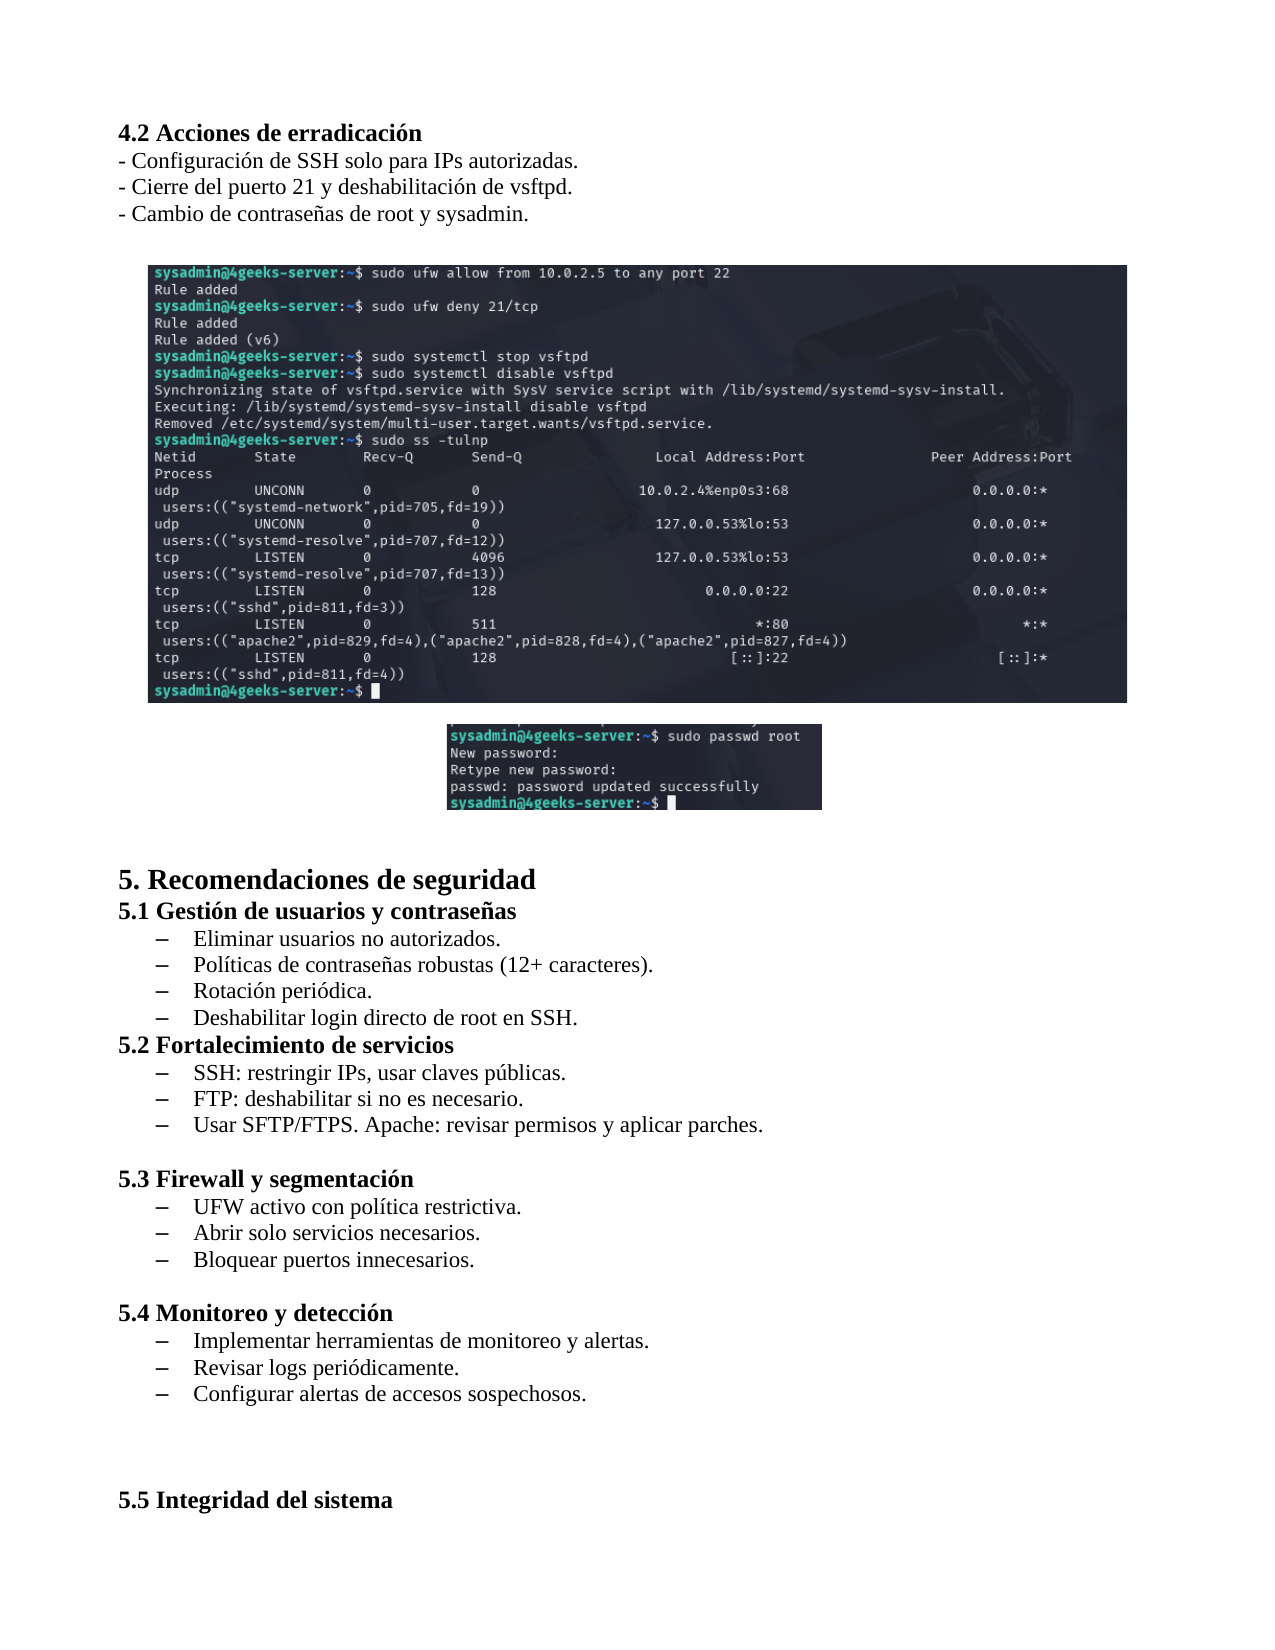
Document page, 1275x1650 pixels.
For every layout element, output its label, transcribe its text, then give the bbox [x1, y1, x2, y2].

list Configurar alertas de accesos sospechosos. [156, 1380, 1157, 1406]
list Abrir solo servicios necesarios. [156, 1219, 1157, 1246]
list Revisar logs periódicamente. [156, 1353, 1157, 1380]
subtitle 5. Recomendaciones de seguridad [118, 862, 1157, 896]
subtitle 5.2 Fortalecimiento de servicios [118, 1030, 1157, 1059]
list Rotación periódica. [156, 977, 1157, 1004]
picture [147, 265, 1128, 703]
list Implementar herramientas de monitoreo y alertas. [156, 1327, 1157, 1353]
picture [446, 724, 822, 810]
list Políticas de contraseñas robustas (12+ caracteres). [156, 951, 1157, 977]
list FTP: deshabilitar si no es necesario. [156, 1085, 1157, 1112]
list Usar SFTP/FTPS. Apache: revisar permisos y aplicar parches. [156, 1112, 1157, 1138]
text - Configuración de SSH solo para IPs autorizadas. [118, 147, 1157, 173]
subtitle 5.1 Gestión de usuarios y contraseñas [118, 896, 1157, 925]
text - Cambio de contraseñas de root y sysadmin. [118, 199, 1157, 226]
list Eliminar usuarios no autorizados. [156, 925, 1157, 951]
text - Cierre del puerto 21 y deshabilitación de vsftpd. [118, 173, 1157, 199]
list Deshabilitar login directo de root en SSH. [156, 1004, 1157, 1030]
subtitle 5.4 Monitoreo y detección [118, 1298, 1157, 1327]
subtitle 5.3 Firewall y segmentación [118, 1164, 1157, 1193]
list SSH: restringir IPs, usar claves públicas. [156, 1059, 1157, 1085]
list Bloquear puertos innecesarios. [156, 1246, 1157, 1272]
subtitle 5.5 Integridad del sistema [118, 1485, 1157, 1514]
list UFW activo con política restrictiva. [156, 1193, 1157, 1219]
subtitle 4.2 Acciones de erradicación [118, 118, 1157, 147]
